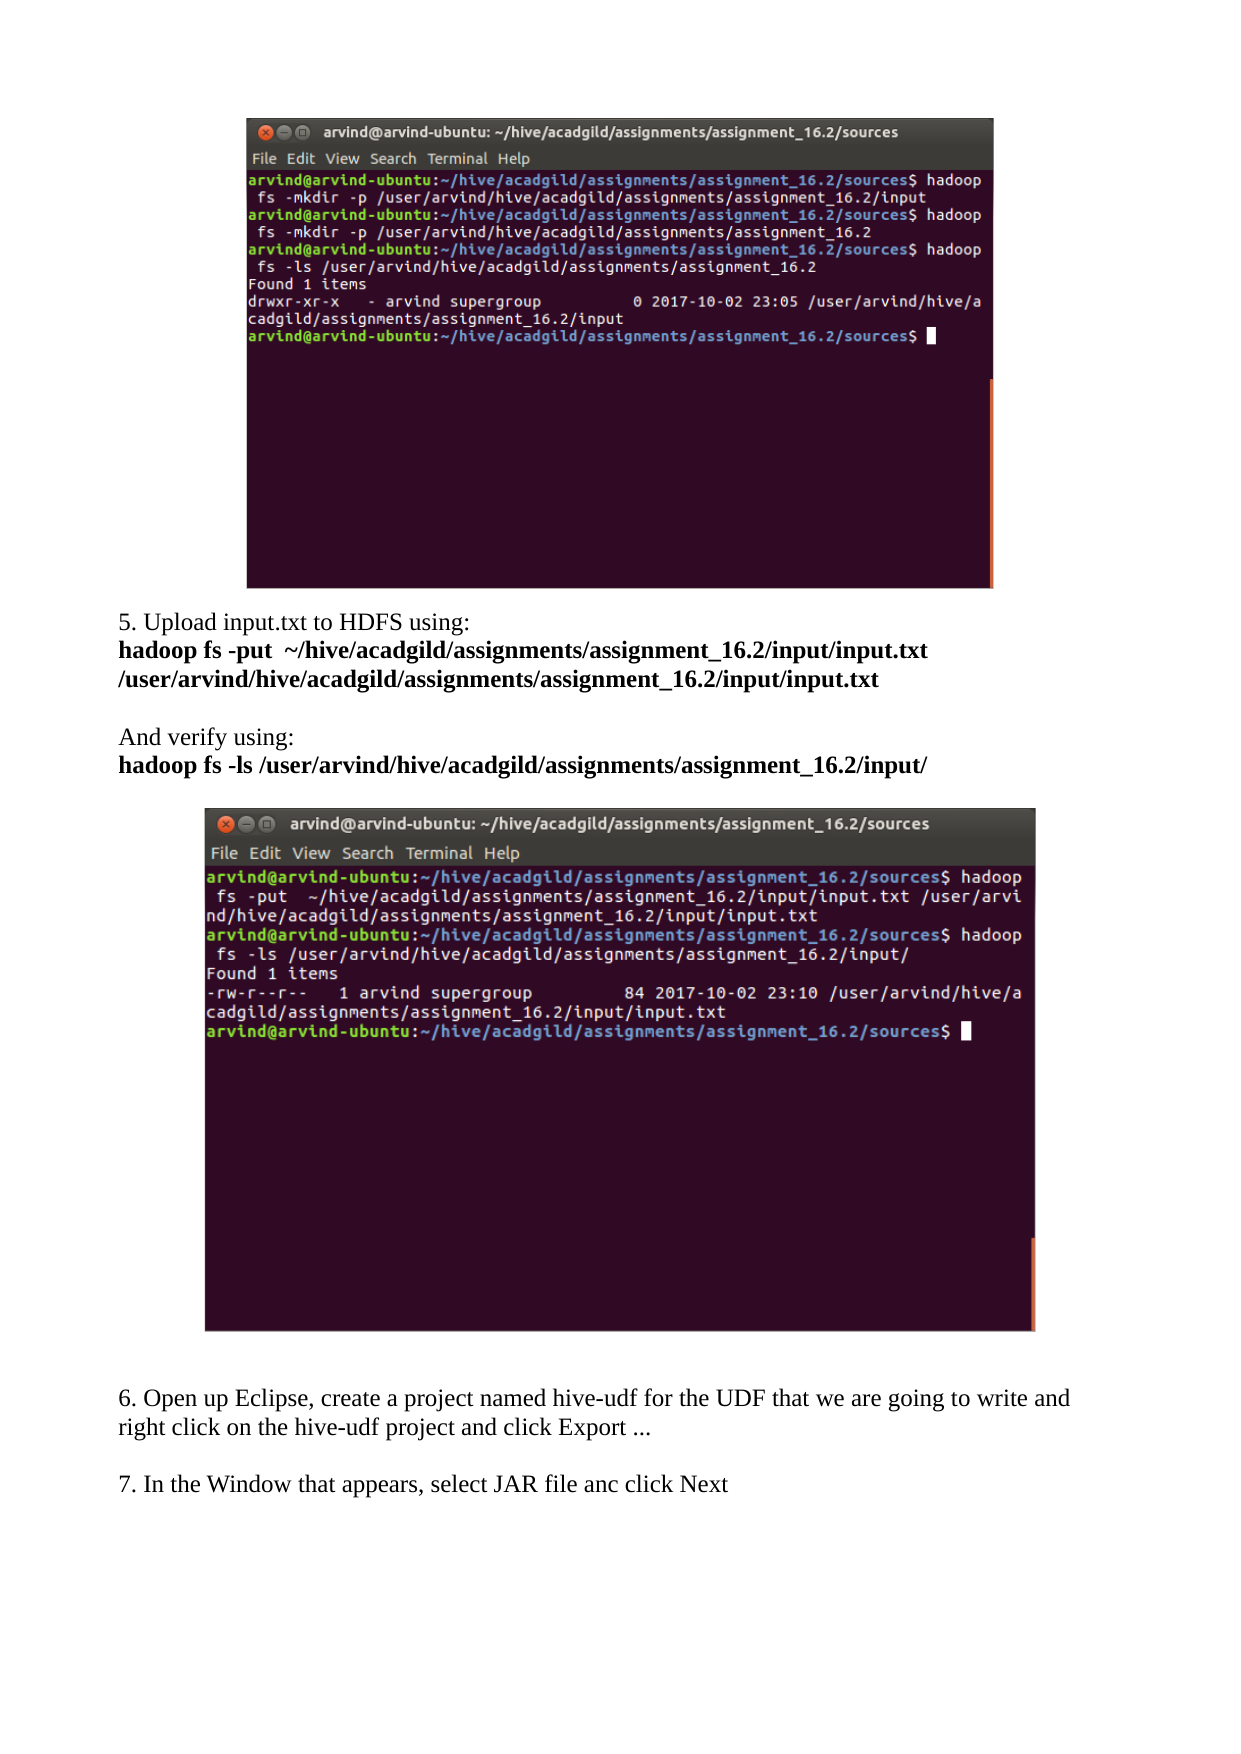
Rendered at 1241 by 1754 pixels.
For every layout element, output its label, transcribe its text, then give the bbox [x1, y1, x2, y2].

text 5. Upload input.txt to HDFS using: [118, 607, 1122, 636]
text 6. Open up Eclipse, create a project named hive-udf for the UDF that we are going to write and right click on the hive-udf project and click Export ... [118, 1383, 1122, 1441]
text hadoop fs -ls /user/arvind/hive/acadgild/assignments/assignment_16.2/input/ [118, 751, 1122, 779]
text And verify using: [118, 722, 1122, 751]
text hadoop fs -put ~/hive/acadgild/assignments/assignment_16.2/input/input.txt /user/arvind/hive/acadgild/assignments/assignment_16.2/input/input.txt [118, 636, 1122, 693]
text 7. In the Window that appears, select JAR file anc click Next [118, 1469, 1122, 1498]
